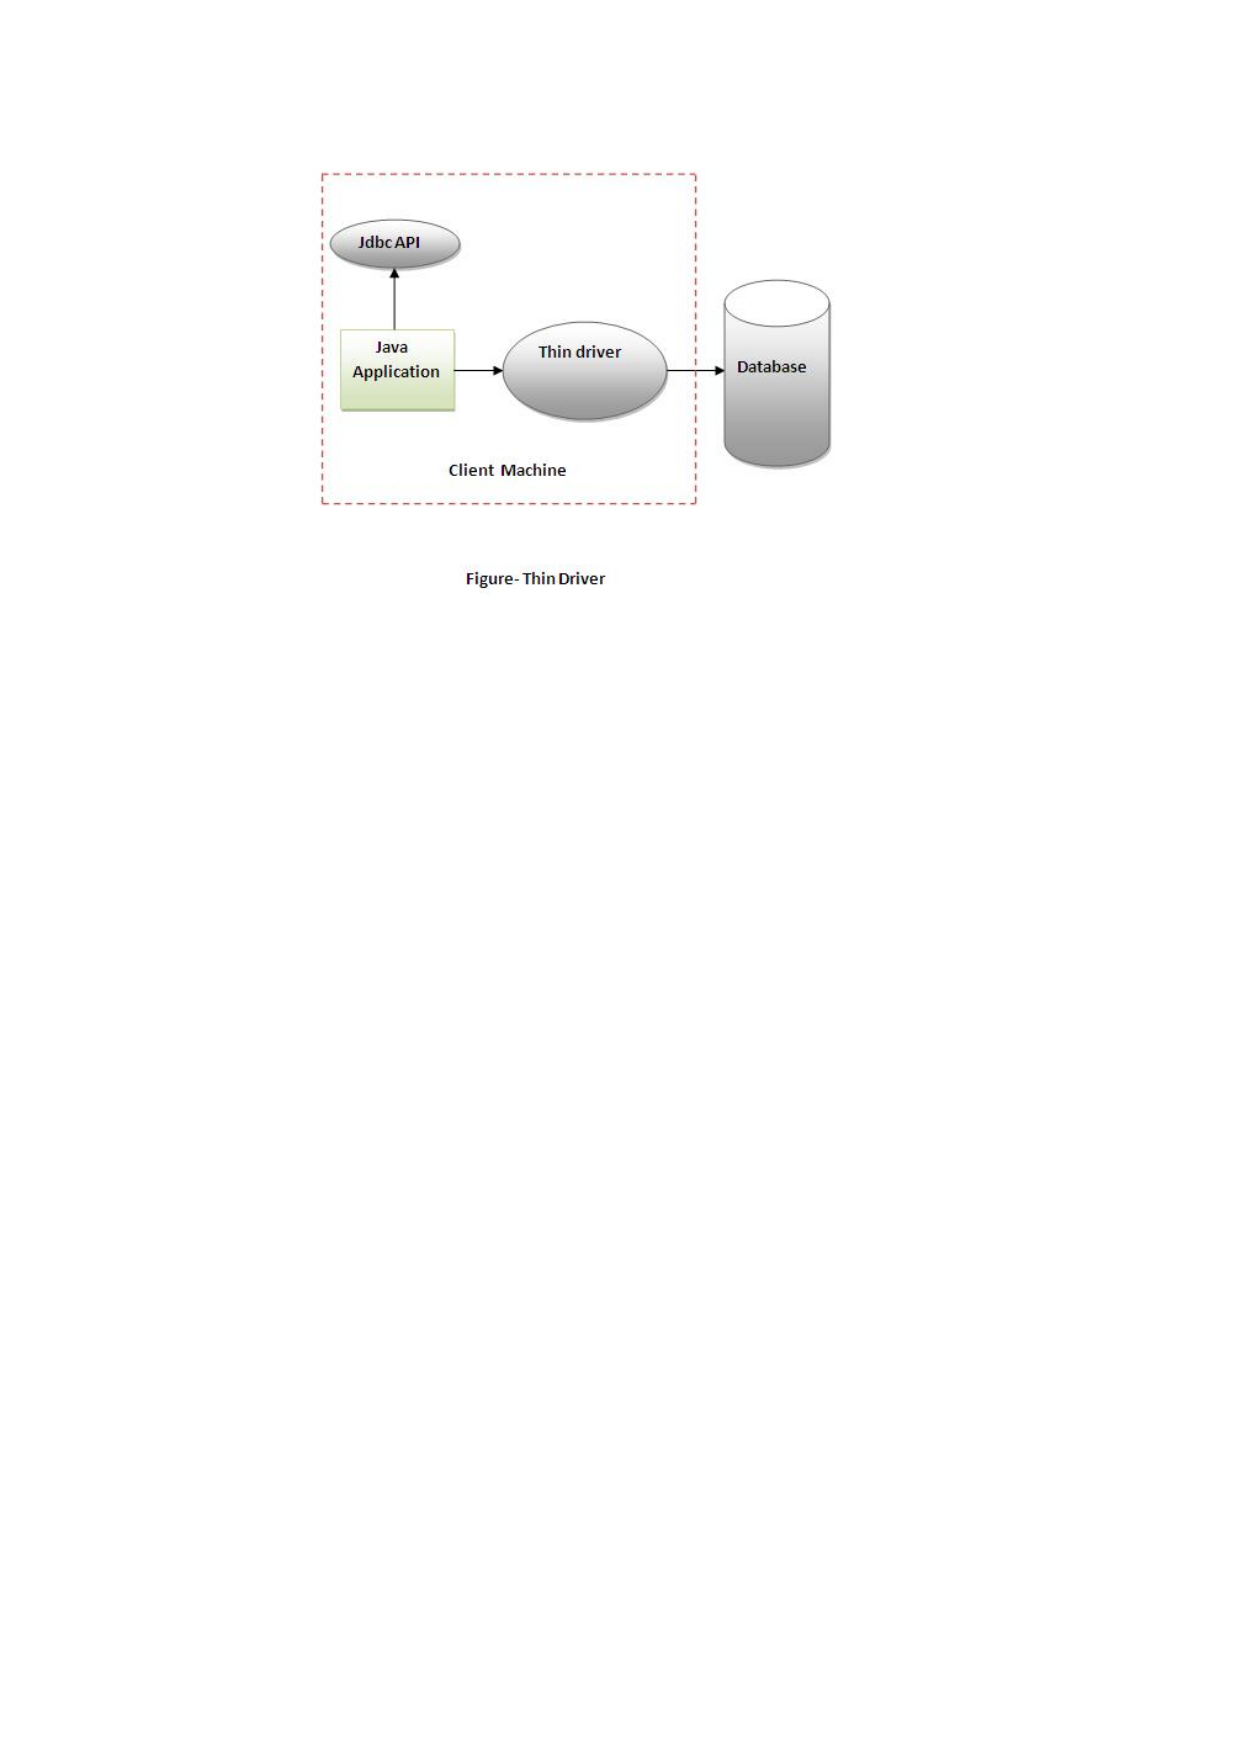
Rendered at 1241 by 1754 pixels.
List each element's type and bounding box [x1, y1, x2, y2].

picture [302, 131, 933, 646]
